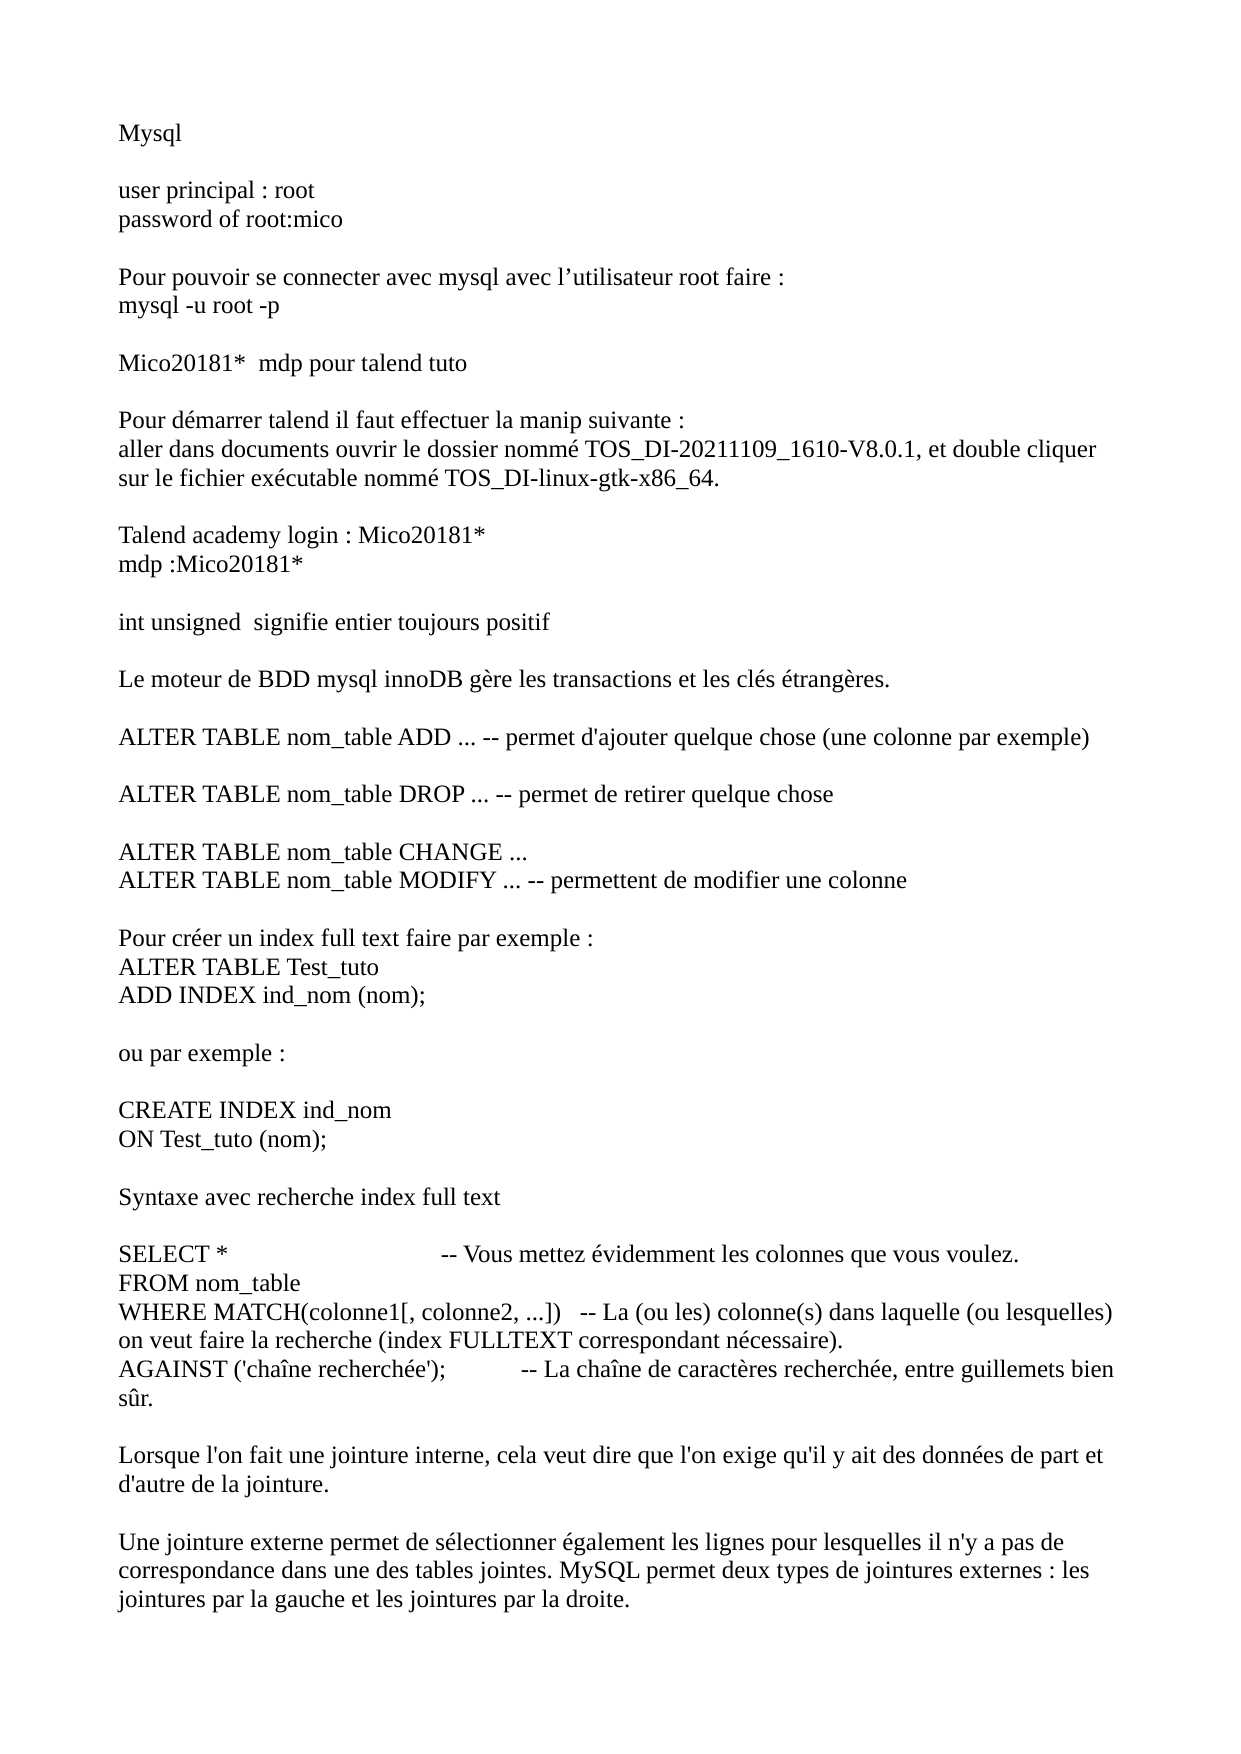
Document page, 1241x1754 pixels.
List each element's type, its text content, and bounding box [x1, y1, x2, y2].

text Pour pouvoir se connecter avec mysql avec l’utilisateur root faire : [118, 262, 1122, 291]
text WHERE MATCH(colonne1[, colonne2, ...]) -- La (ou les) colonne(s) dans laquelle (ou lesquelles) on veut faire la recherche (index FULLTEXT correspondant nécessaire). [118, 1297, 1122, 1354]
text ou par exemple : [118, 1038, 1122, 1067]
text aller dans documents ouvrir le dossier nommé TOS_DI-20211109_1610-V8.0.1, et double cliquer sur le fichier exécutable nommé TOS_DI-linux-gtk-x86_64. [118, 434, 1122, 492]
text Le moteur de BDD mysql innoDB gère les transactions et les clés étrangères. [118, 664, 1122, 693]
text AGAINST ('chaîne recherchée'); -- La chaîne de caractères recherchée, entre guillemets bien sûr. [118, 1354, 1122, 1412]
text ALTER TABLE nom_table MODIFY ... -- permettent de modifier une colonne [118, 866, 1122, 894]
text ALTER TABLE nom_table ADD ... -- permet d'ajouter quelque chose (une colonne par exemple) [118, 722, 1122, 751]
text mdp :Mico20181* [118, 549, 1122, 578]
text CREATE INDEX ind_nom [118, 1096, 1122, 1124]
text user principal : root [118, 176, 1122, 204]
text Syntaxe avec recherche index full text [118, 1182, 1122, 1211]
text ON Test_tuto (nom); [118, 1124, 1122, 1153]
text Mysql [118, 118, 1122, 147]
text password of root:mico [118, 204, 1122, 233]
text ALTER TABLE nom_table CHANGE ... [118, 837, 1122, 866]
text Lorsque l'on fait une jointure interne, cela veut dire que l'on exige qu'il y ait des données de part et d'autre de la jointure. [118, 1441, 1122, 1498]
text ADD INDEX ind_nom (nom); [118, 981, 1122, 1009]
text ALTER TABLE nom_table DROP ... -- permet de retirer quelque chose [118, 779, 1122, 808]
text FROM nom_table [118, 1268, 1122, 1297]
text ALTER TABLE Test_tuto [118, 952, 1122, 981]
text int unsigned signifie entier toujours positif [118, 607, 1122, 636]
text Pour créer un index full text faire par exemple : [118, 923, 1122, 952]
text Mico20181* mdp pour talend tuto [118, 348, 1122, 377]
text SELECT * -- Vous mettez évidemment les colonnes que vous voulez. [118, 1239, 1122, 1268]
text Talend academy login : Mico20181* [118, 521, 1122, 549]
text Pour démarrer talend il faut effectuer la manip suivante : [118, 406, 1122, 434]
text mysql -u root -p [118, 291, 1122, 319]
text Une jointure externe permet de sélectionner également les lignes pour lesquelles il n'y a pas de correspondance dans une des tables jointes. MySQL permet deux types de jointures externes : les jointures par la gauche et les jointures par la droite. [118, 1527, 1122, 1613]
